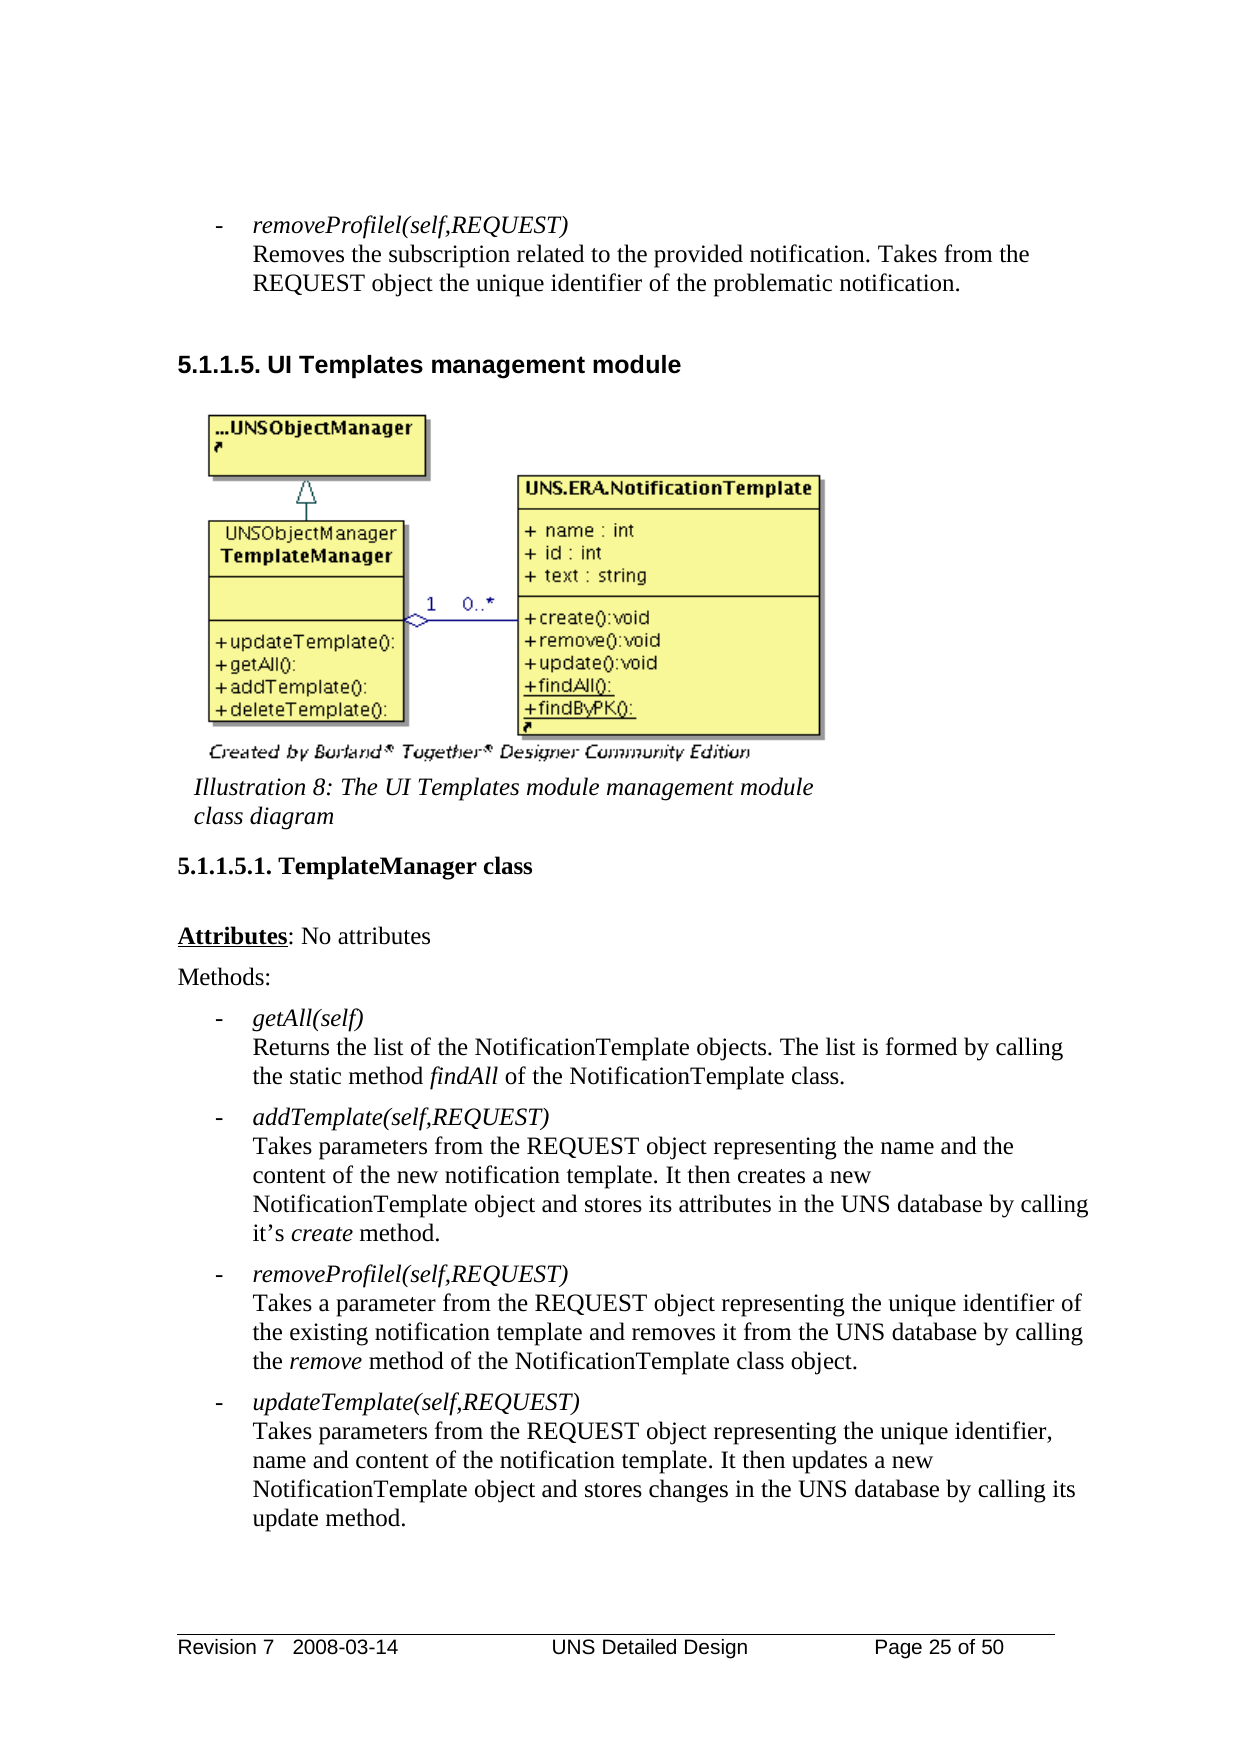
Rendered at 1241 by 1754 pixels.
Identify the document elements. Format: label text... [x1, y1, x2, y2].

subtitle TemplateManager class [177, 851, 1092, 880]
text Attributes: No attributes [177, 921, 1092, 950]
text Methods: [177, 962, 1092, 991]
picture [193, 400, 836, 772]
text Illustration 8: The UI Templates module management module class diagram [194, 772, 835, 830]
list getAll(self) Returns the list of the NotificationTemplate objects. The list is formed by calling the static method findAll of the NotificationTemplate class. [215, 1002, 1092, 1090]
subtitle UI Templates management module [177, 350, 1092, 379]
list updateTemplate(self,REQUEST) Takes parameters from the REQUEST object representing the unique identifier, name and content of the notification template. It then updates a new NotificationTemplate object and stores changes in the UNS database by calling its update method. [215, 1387, 1092, 1532]
list removeProfilel(self,REQUEST) Takes a parameter from the REQUEST object representing the unique identifier of the existing notification template and removes it from the UNS database by calling the remove method of the NotificationTemplate class object. [215, 1258, 1092, 1375]
list removeProfilel(self,REQUEST) Removes the subscription related to the provided notification. Takes from the REQUEST object the unique identifier of the problematic notification. [215, 210, 1092, 297]
list addTemplate(self,REQUEST) Takes parameters from the REQUEST object representing the name and the content of the new notification template. It then creates a new NotificationTemplate object and stores its attributes in the UNS database by calling it’s create method. [215, 1101, 1092, 1247]
